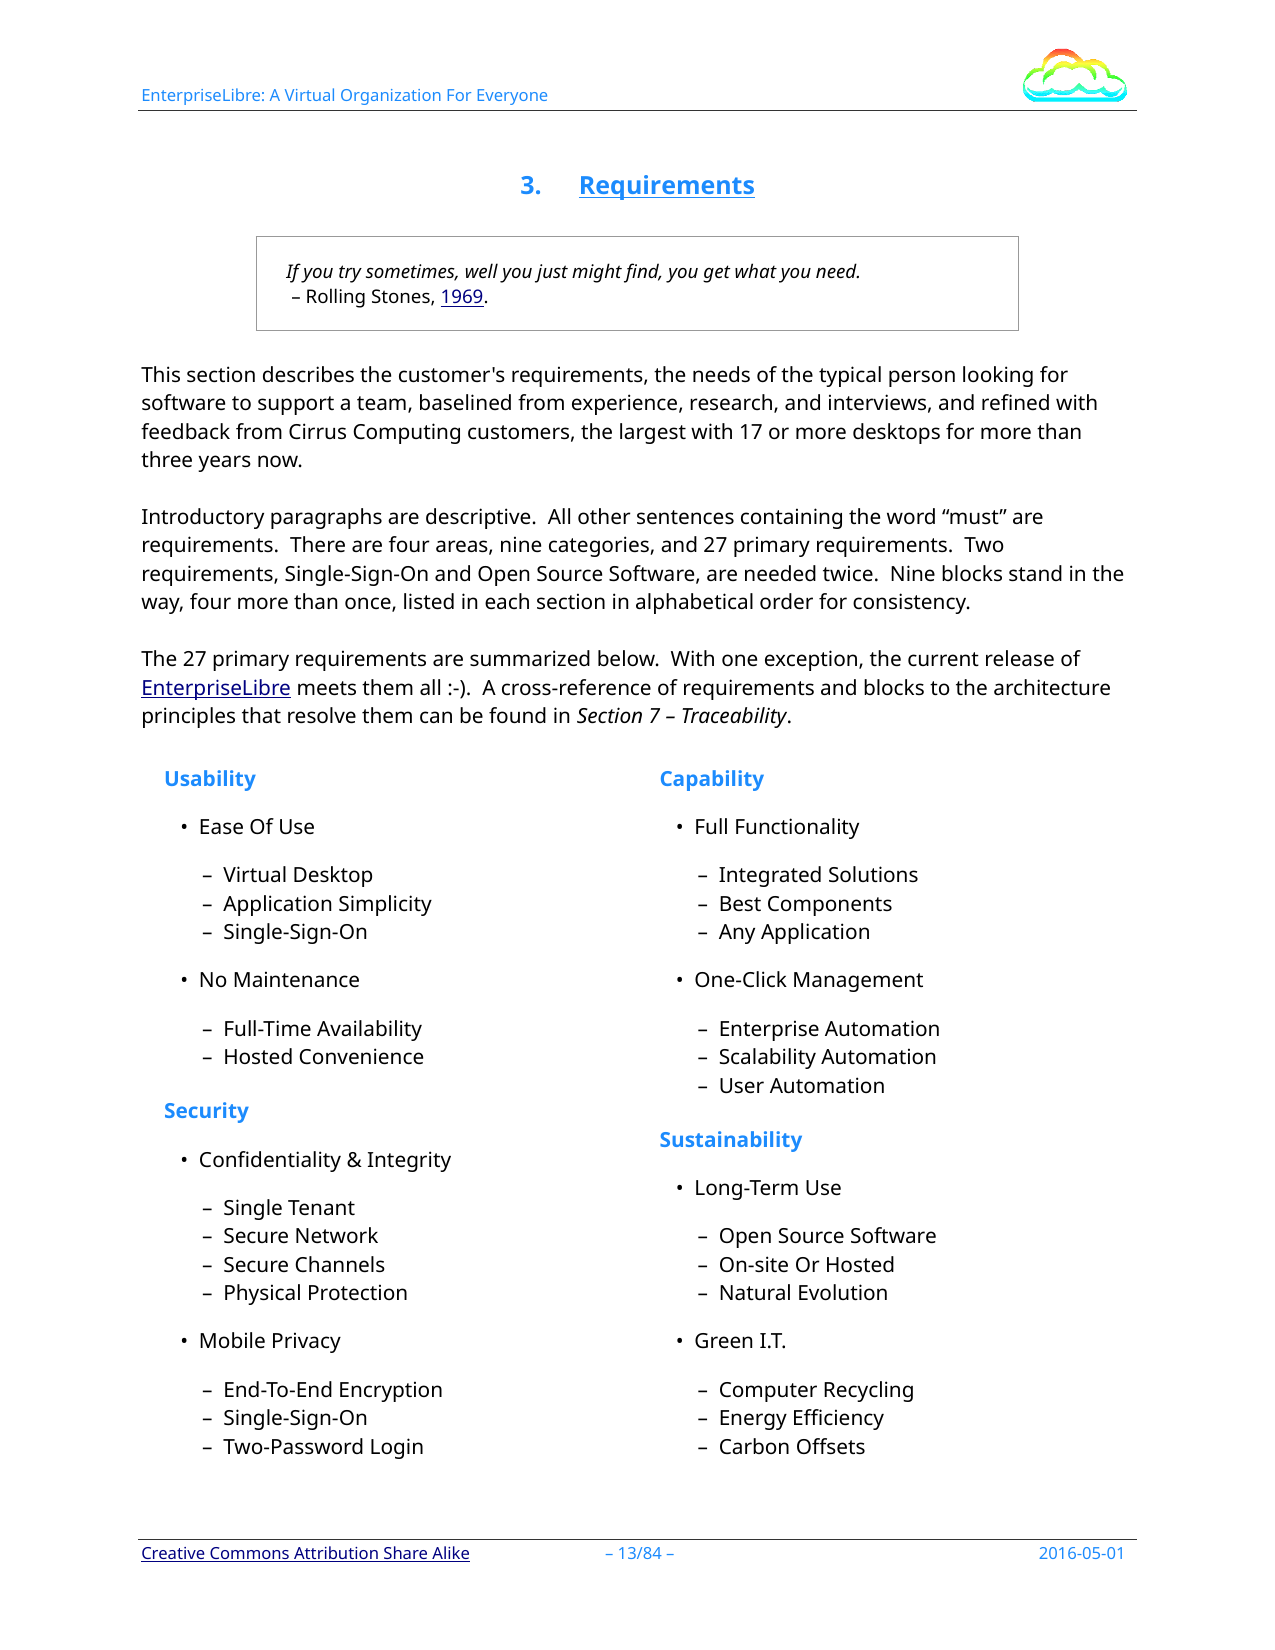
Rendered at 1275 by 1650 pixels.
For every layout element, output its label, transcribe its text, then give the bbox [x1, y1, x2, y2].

table_header Usability • Ease Of Use – Virtual Desktop – Application Simplicity – Single-Sign-On • No Maintenance – Full-Time Availability – Hosted Convenience Security • Confidentiality & Integrity – Single Tenant – Secure Network – Secure Channels – Physical Protection • Mobile Privacy – End-To-End Encryption – Single-Sign-On – Two-Password Login [142, 730, 637, 1486]
text This section describes the customer's requirements, the needs of the typical person looking for software to support a team, baselined from experience, research, and interviews, and refined with feedback from Cirrus Computing customers, the largest with 17 or more desktops for more than three years now. [141, 360, 1134, 474]
text The 27 primary requirements are summarized below. With one exception, the current release of EnterpriseLibre meets them all :-). A cross-reference of requirements and blocks to the architecture principles that resolve them can be found in Section 7 – Traceability. [141, 644, 1134, 729]
table_header If you try sometimes, well you just might find, you get what you need. – Rolling Stones, 1969. [257, 237, 1018, 330]
text Introductory paragraphs are descriptive. All other sentences containing the word “must” are requirements. There are four areas, nine categories, and 27 primary requirements. Two requirements, Single-Sign-On and Open Source Software, are needed twice. Nine blocks stand in the way, four more than once, listed in each section in alphabetical order for consistency. [141, 502, 1134, 616]
subtitle Requirements [141, 168, 1134, 202]
picture [1022, 47, 1128, 102]
table_header Capability • Full Functionality – Integrated Solutions – Best Components – Any Application • One-Click Management – Enterprise Automation – Scalability Automation – User Automation Sustainability • Long-Term Use – Open Source Software – On-site Or Hosted – Natural Evolution • Green I.T. – Computer Recycling – Energy Efficiency – Carbon Offsets [638, 730, 1134, 1486]
